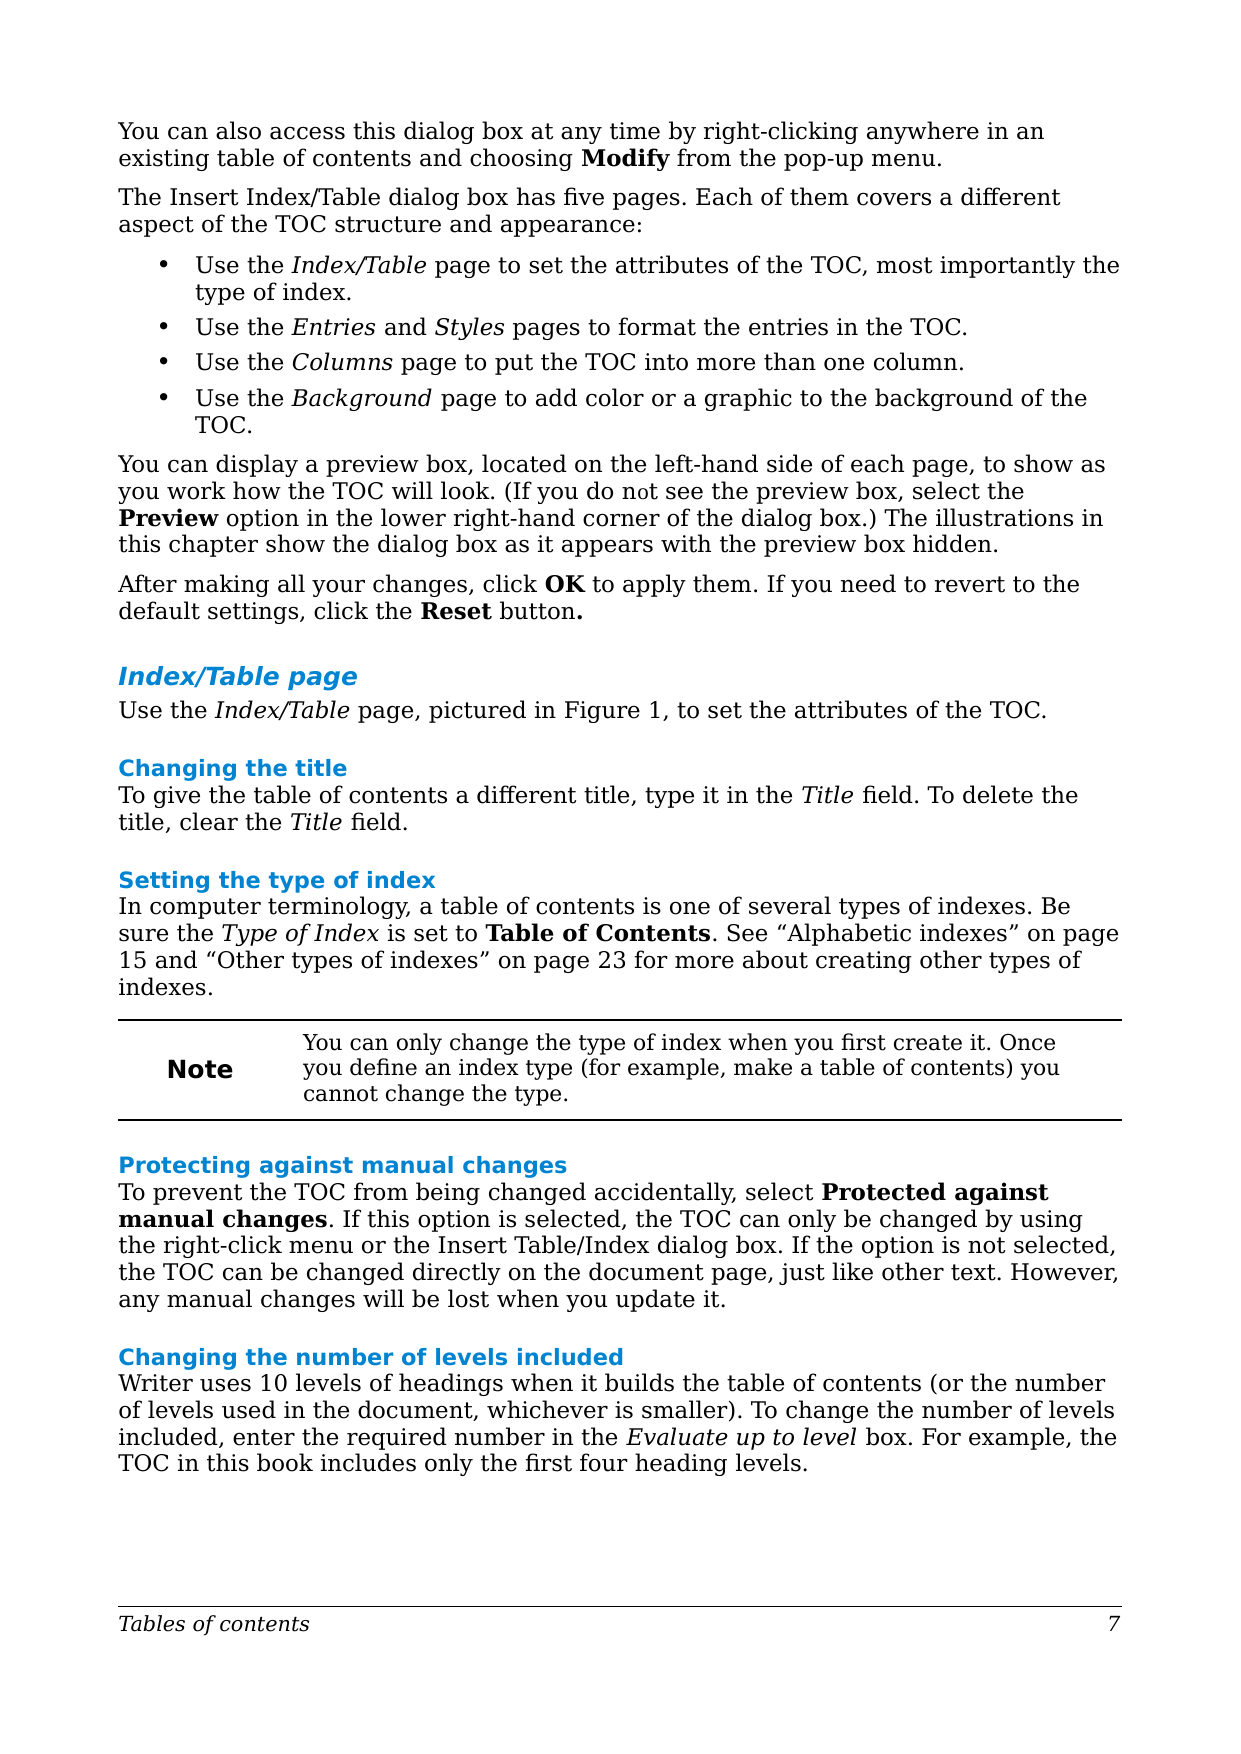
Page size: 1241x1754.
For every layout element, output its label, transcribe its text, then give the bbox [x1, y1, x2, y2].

subtitle Protecting against manual changes [118, 1152, 1122, 1179]
text You can display a preview box, located on the left-hand side of each page, to show as you work how the TOC will look. (If you do not see the preview box, select the Preview option in the lower right-hand corner of the dialog box.) The illustrations in this chapter show the dialog box as it appears with the preview box hidden. [118, 451, 1122, 558]
text You can also access this dialog box at any time by right-clicking anywhere in an existing table of contents and choosing Modify from the pop-up menu. [118, 118, 1122, 172]
list In computer terminology, a table of contents is one of several types of indexes. Be sure the Type of Index is set to Table of Contents. See “Alphabetic indexes” on page 15 and “Other types of indexes” on page 23 for more about creating other types of indexes. [118, 893, 1122, 1000]
list Use the Background page to add color or a graphic to the background of the TOC. [156, 383, 1122, 439]
list Use the Columns page to put the TOC into more than one column. [156, 348, 1122, 377]
subtitle Changing the title [118, 756, 1122, 782]
subtitle Index/Table page [118, 662, 1122, 691]
table_header You can only change the type of index when you first create it. Once you define an index type (for example, make a table of contents) you cannot change the type. [281, 1021, 1122, 1119]
text To prevent the TOC from being changed accidentally, select Protected against manual changes. If this option is selected, the TOC can only be changed by using the right-click menu or the Insert Table/Index dialog box. If the option is not selected, the TOC can be changed directly on the document page, just like other text. However, any manual changes will be lost when you update it. [118, 1179, 1122, 1313]
text The Insert Index/Table dialog box has five pages. Each of them covers a different aspect of the TOC structure and appearance: [118, 184, 1122, 238]
subtitle Setting the type of index [118, 867, 1122, 893]
text Use the Index/Table page, pictured in Figure 1, to set the attributes of the TOC. [118, 698, 1122, 724]
list Use the Index/Table page to set the attributes of the TOC, most importantly the type of index. [156, 250, 1122, 306]
list Use the Entries and Styles pages to format the entries in the TOC. [156, 312, 1122, 341]
subtitle Changing the number of levels included [118, 1344, 1122, 1370]
table_header Note [118, 1021, 281, 1119]
text After making all your changes, click OK to apply them. If you need to revert to the default settings, click the Reset button. [118, 571, 1122, 625]
text Writer uses 10 levels of headings when it builds the table of contents (or the number of levels used in the document, whichever is smaller). To change the number of levels included, enter the required number in the Evaluate up to level box. For example, the TOC in this book includes only the first four heading levels. [118, 1370, 1122, 1477]
text To give the table of contents a different title, type it in the Title field. To delete the title, clear the Title field. [118, 782, 1122, 836]
